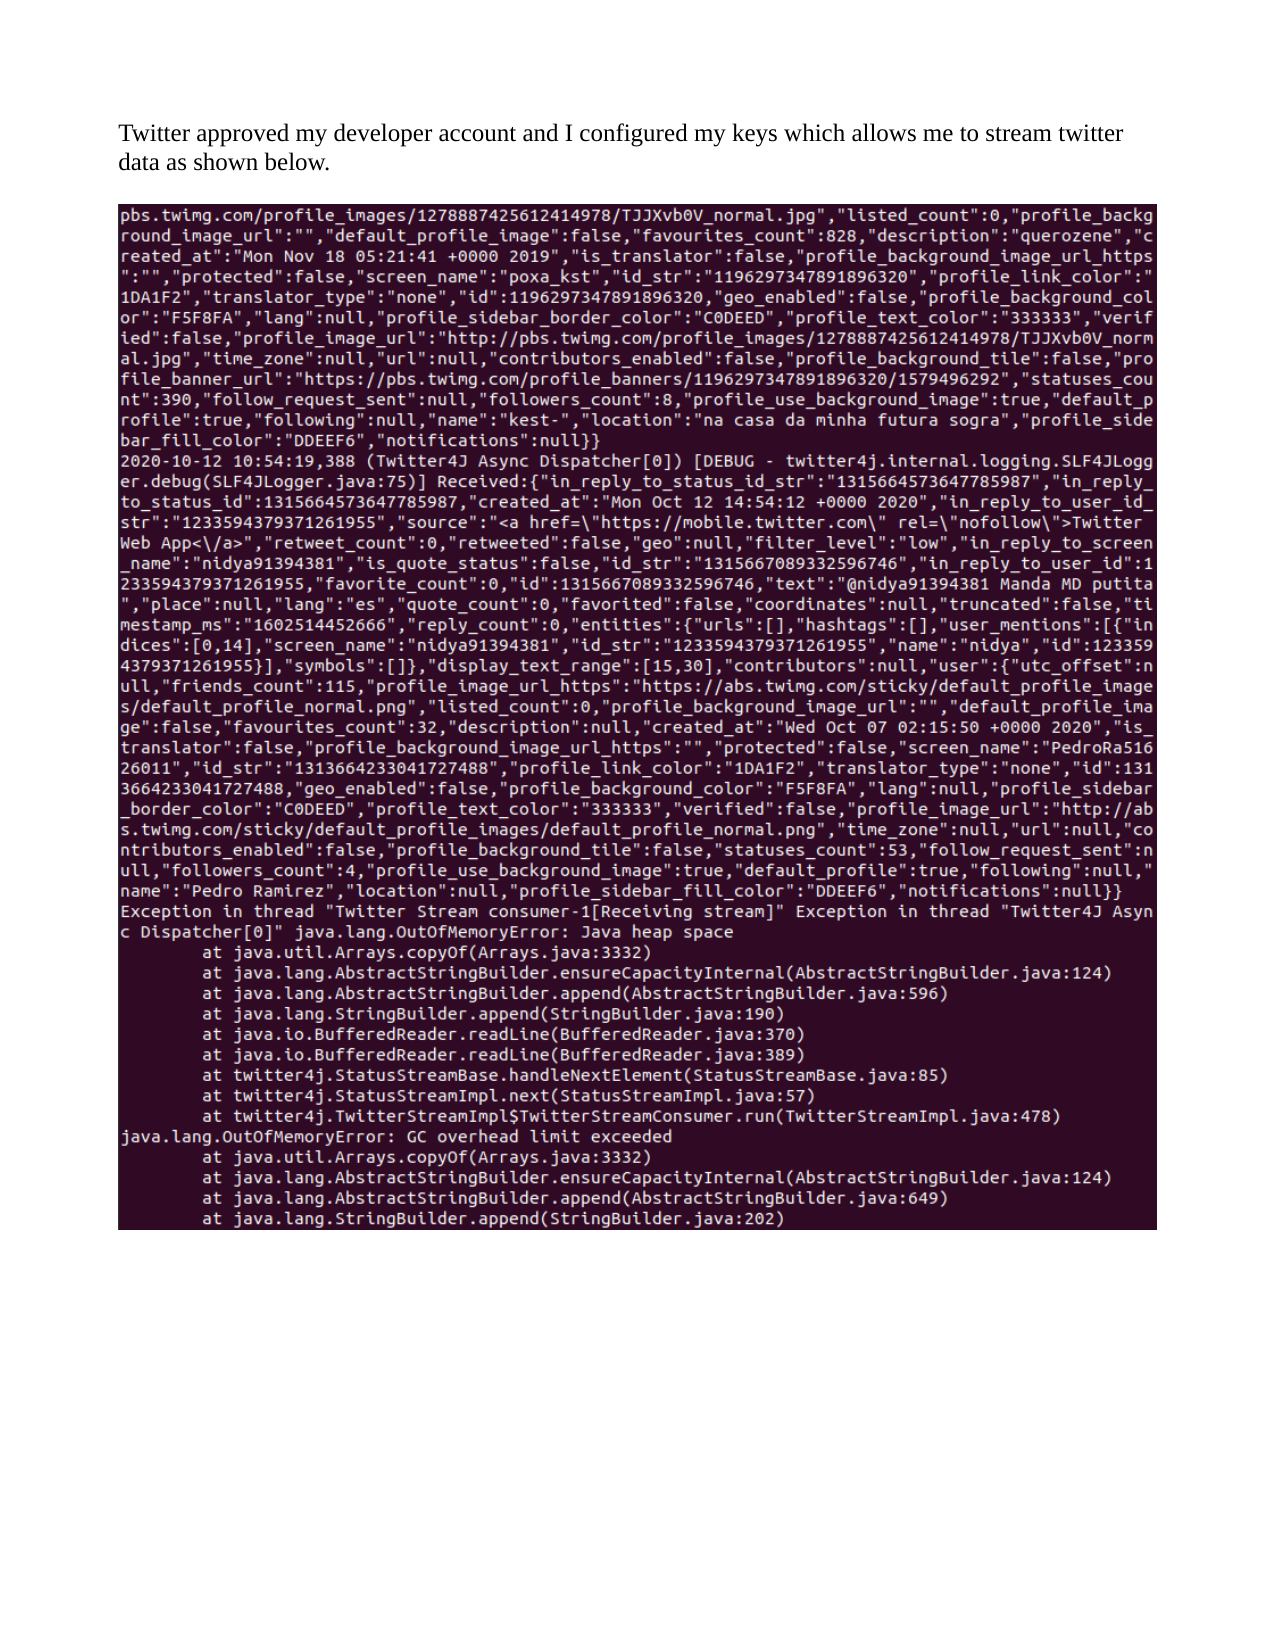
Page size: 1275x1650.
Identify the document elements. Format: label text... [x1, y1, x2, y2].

text Twitter approved my developer account and I configured my keys which allows me to stream twitter data as shown below. [118, 118, 1157, 176]
picture [118, 204, 1157, 1230]
